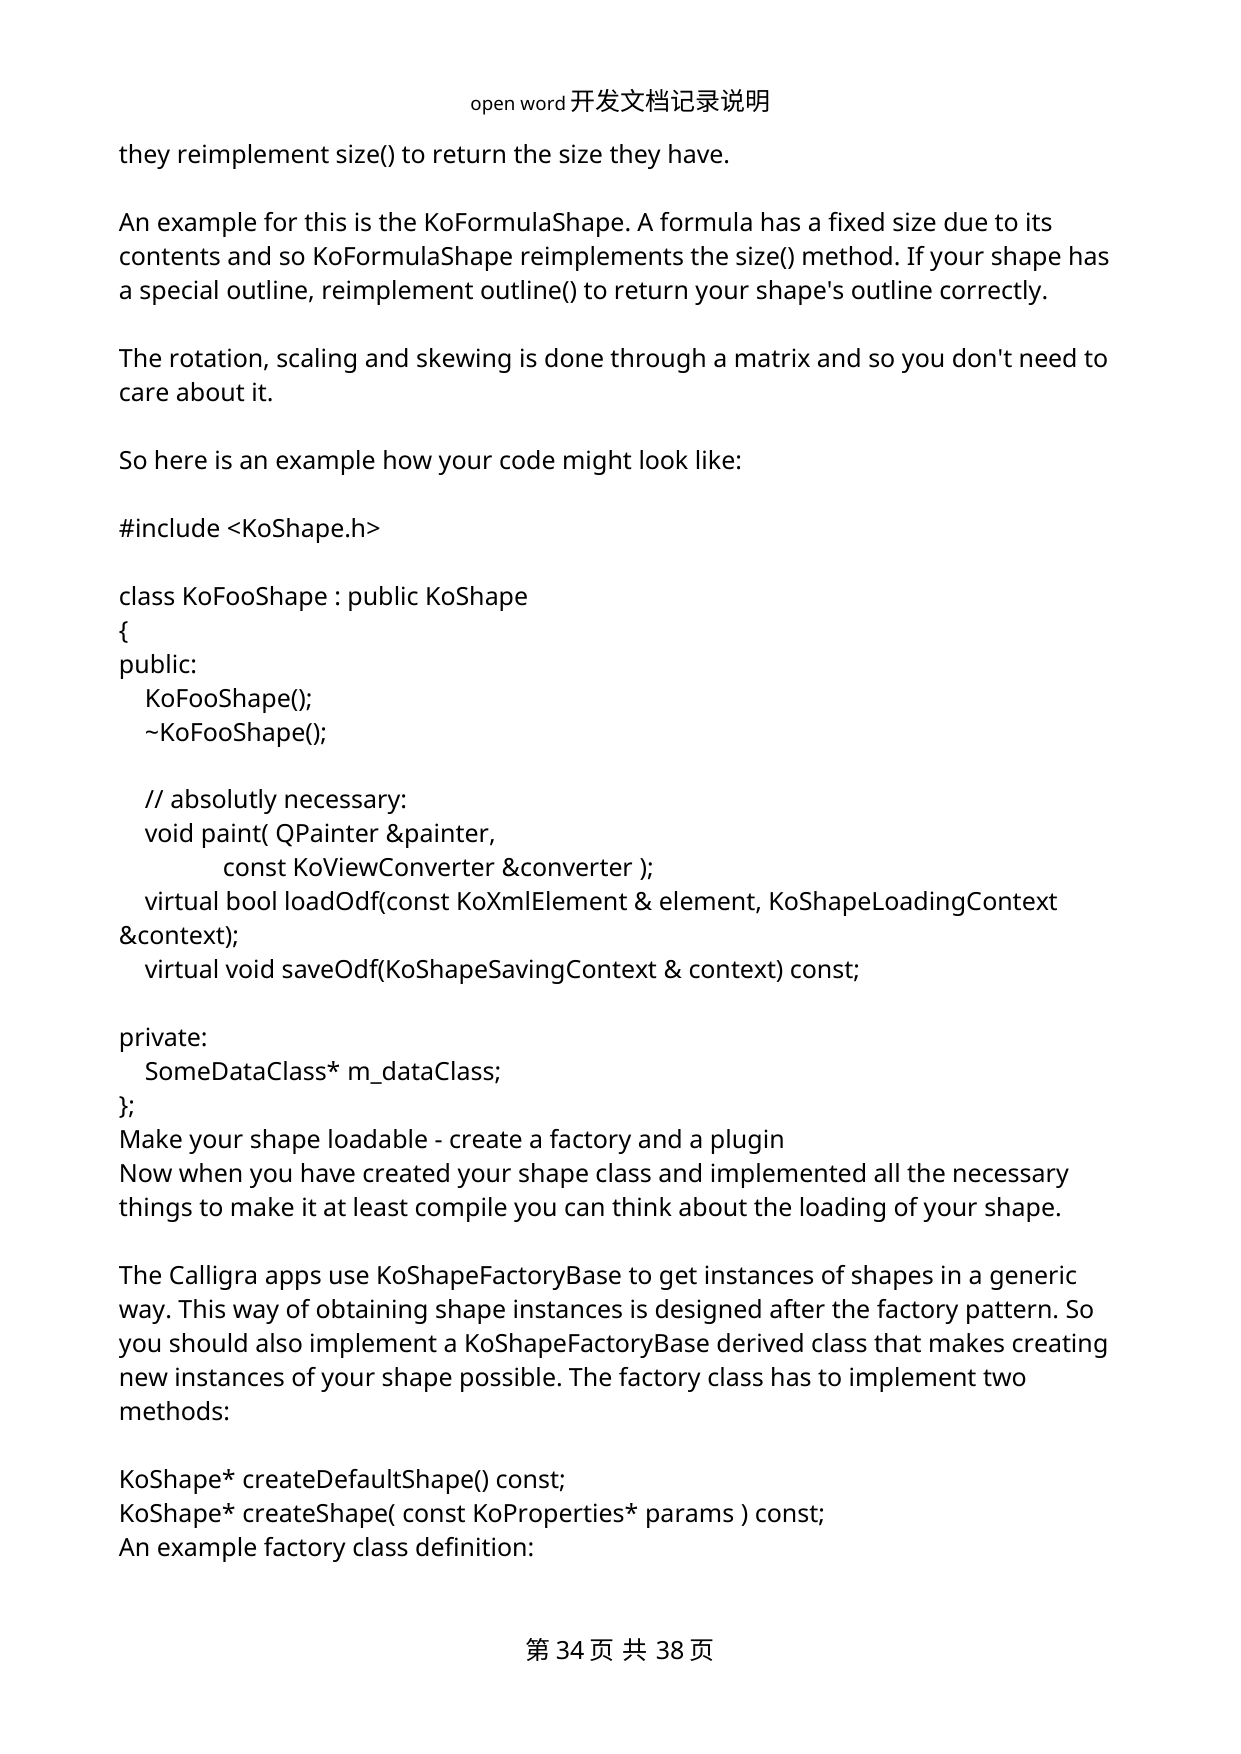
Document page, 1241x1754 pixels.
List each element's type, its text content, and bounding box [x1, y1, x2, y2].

text virtual bool loadOdf(const KoXmlElement & element, KoShapeLoadingContext &context); [119, 884, 1121, 952]
text public: [119, 647, 1121, 681]
text Make your shape loadable - create a factory and a plugin [119, 1122, 1121, 1156]
text void paint( QPainter &painter, [119, 816, 1121, 850]
text So here is an example how your code might look like: [119, 443, 1121, 477]
text class KoFooShape : public KoShape [119, 579, 1121, 613]
text The Calligra apps use KoShapeFactoryBase to get instances of shapes in a generic way. This way of obtaining shape instances is designed after the factory pattern. So you should also implement a KoShapeFactoryBase derived class that makes creating new instances of your shape possible. The factory class has to implement two methods: [119, 1258, 1121, 1428]
text private: [119, 1020, 1121, 1054]
text #include <KoShape.h> [119, 511, 1121, 545]
text // absolutly necessary: [119, 782, 1121, 816]
text An example factory class definition: [119, 1529, 1121, 1563]
text virtual void saveOdf(KoShapeSavingContext & context) const; [119, 952, 1121, 986]
text KoShape* createDefaultShape() const; [119, 1462, 1121, 1496]
text they reimplement size() to return the size they have. [119, 137, 1121, 171]
text Now when you have created your shape class and implemented all the necessary things to make it at least compile you can think about the loading of your shape. [119, 1156, 1121, 1224]
text { [119, 613, 1121, 647]
text ~KoFooShape(); [119, 714, 1121, 748]
text KoFooShape(); [119, 681, 1121, 714]
text An example for this is the KoFormulaShape. A formula has a fixed size due to its contents and so KoFormulaShape reimplements the size() method. If your shape has a special outline, reimplement outline() to return your shape's outline correctly. [119, 205, 1121, 307]
text }; [119, 1088, 1121, 1122]
text const KoViewConverter &converter ); [119, 850, 1121, 884]
text SomeDataClass* m_dataClass; [119, 1054, 1121, 1088]
text The rotation, scaling and skewing is done through a matrix and so you don't need to care about it. [119, 341, 1121, 409]
text KoShape* createShape( const KoProperties* params ) const; [119, 1496, 1121, 1529]
